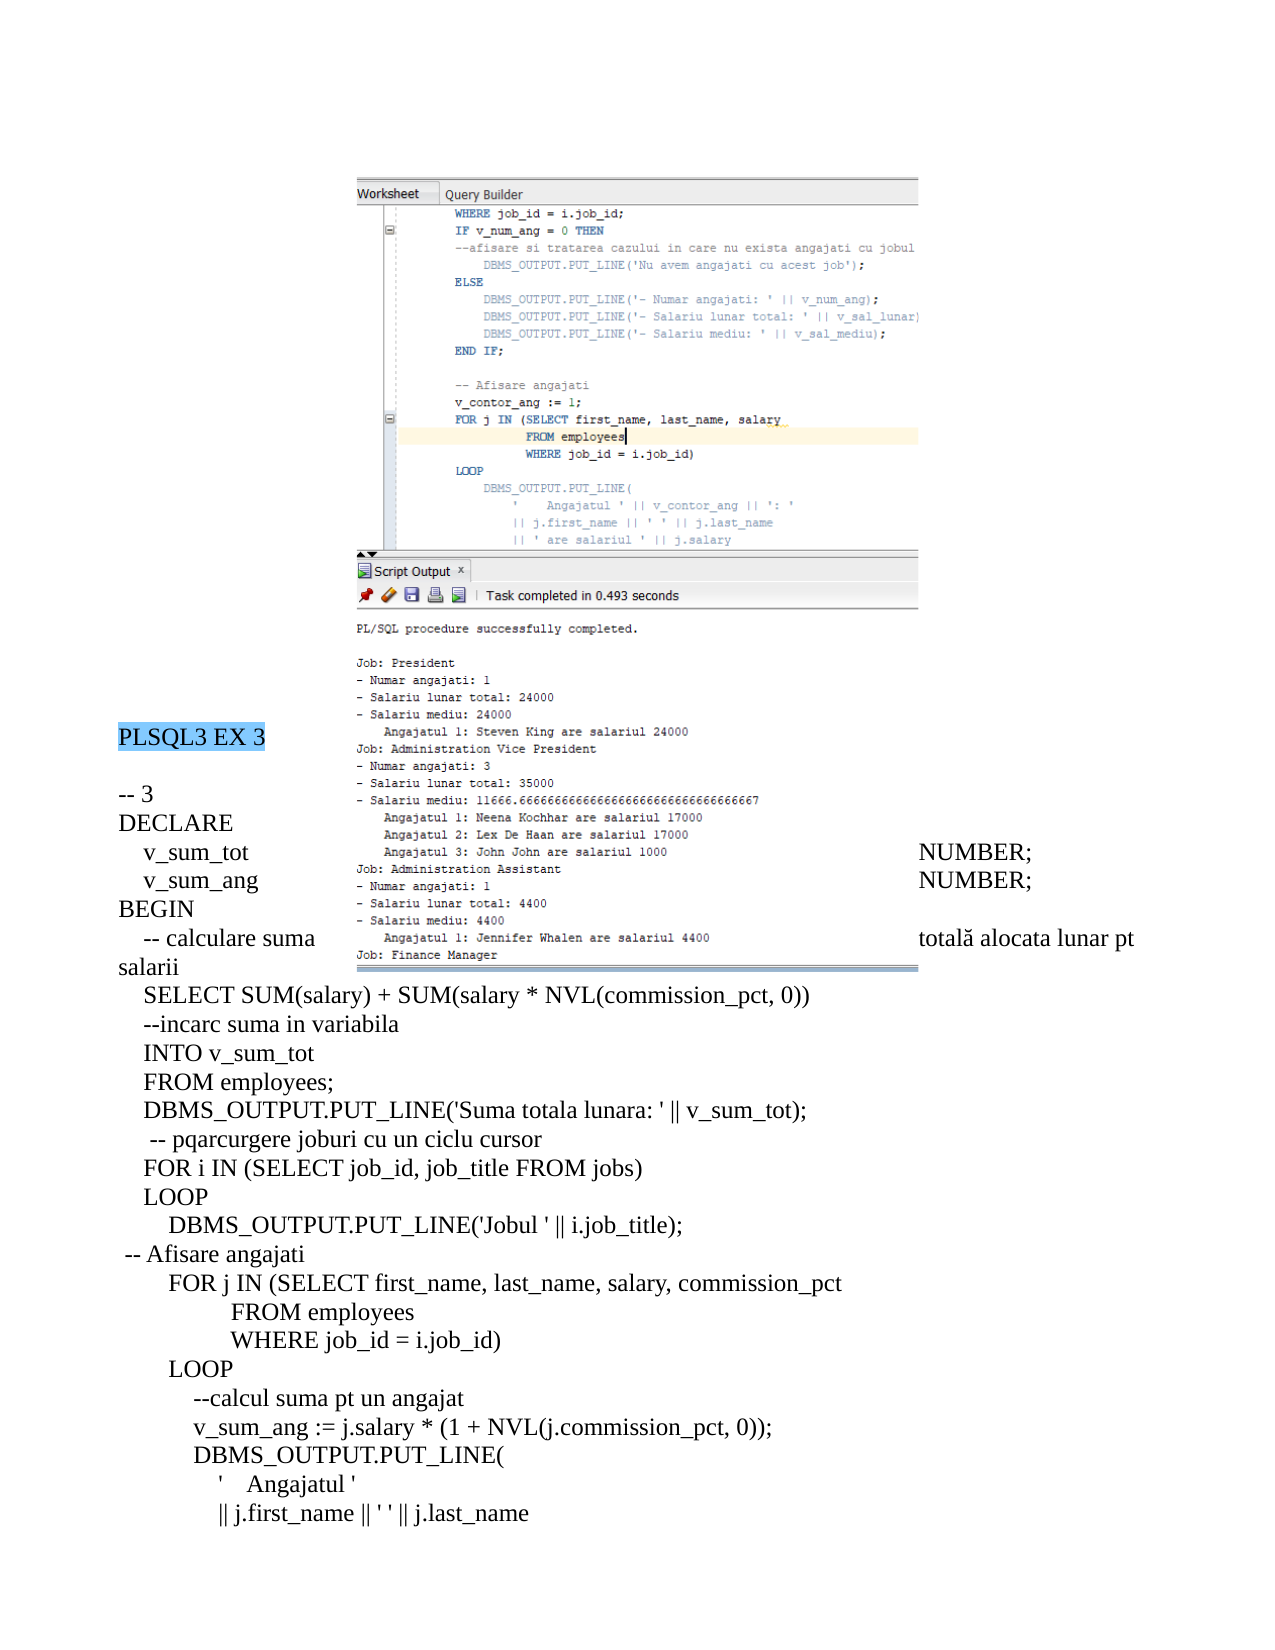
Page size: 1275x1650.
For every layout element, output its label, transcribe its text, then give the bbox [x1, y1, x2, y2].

text DBMS_OUTPUT.PUT_LINE( [118, 1441, 1157, 1469]
text BEGIN [118, 894, 356, 923]
text NUMBER; [919, 866, 1157, 894]
text FROM employees [118, 1297, 1157, 1326]
text -- Afisare angajati [118, 1239, 1157, 1268]
text [919, 722, 1157, 751]
text FOR j IN (SELECT first_name, last_name, salary, commission_pct [118, 1268, 1157, 1297]
text || j.first_name || ' ' || j.last_name [118, 1498, 1157, 1527]
text DECLARE [118, 808, 356, 837]
text [919, 808, 1157, 837]
text ' Angajatul ' [118, 1469, 1157, 1498]
text FOR i IN (SELECT job_id, job_title FROM jobs) [118, 1153, 1157, 1182]
text -- pqarcurgere joburi cu un ciclu cursor [118, 1124, 1157, 1153]
text NUMBER; [919, 837, 1157, 866]
text --calcul suma pt un angajat [118, 1383, 1157, 1412]
text PLSQL3 EX 3 [118, 722, 356, 751]
text v_sum_tot [118, 837, 356, 866]
text [919, 894, 1157, 923]
text --incarc suma in variabila [118, 1009, 1157, 1038]
text SELECT SUM(salary) + SUM(salary * NVL(commission_pct, 0)) [118, 981, 1157, 1009]
text INTO v_sum_tot [118, 1038, 1157, 1067]
text [919, 779, 1157, 808]
text DBMS_OUTPUT.PUT_LINE('Jobul ' || i.job_title); [118, 1211, 1157, 1239]
text -- calculare suma totală alocata lunar pt salarii [118, 923, 1157, 981]
text v_sum_ang [118, 866, 356, 894]
text LOOP [118, 1354, 1157, 1383]
text FROM employees; [118, 1067, 1157, 1096]
text -- 3 [118, 779, 356, 808]
text LOOP [118, 1182, 1157, 1211]
text DBMS_OUTPUT.PUT_LINE('Suma totala lunara: ' || v_sum_tot); [118, 1096, 1157, 1124]
text v_sum_ang := j.salary * (1 + NVL(j.commission_pct, 0)); [118, 1412, 1157, 1441]
text WHERE job_id = i.job_id) [118, 1326, 1157, 1354]
